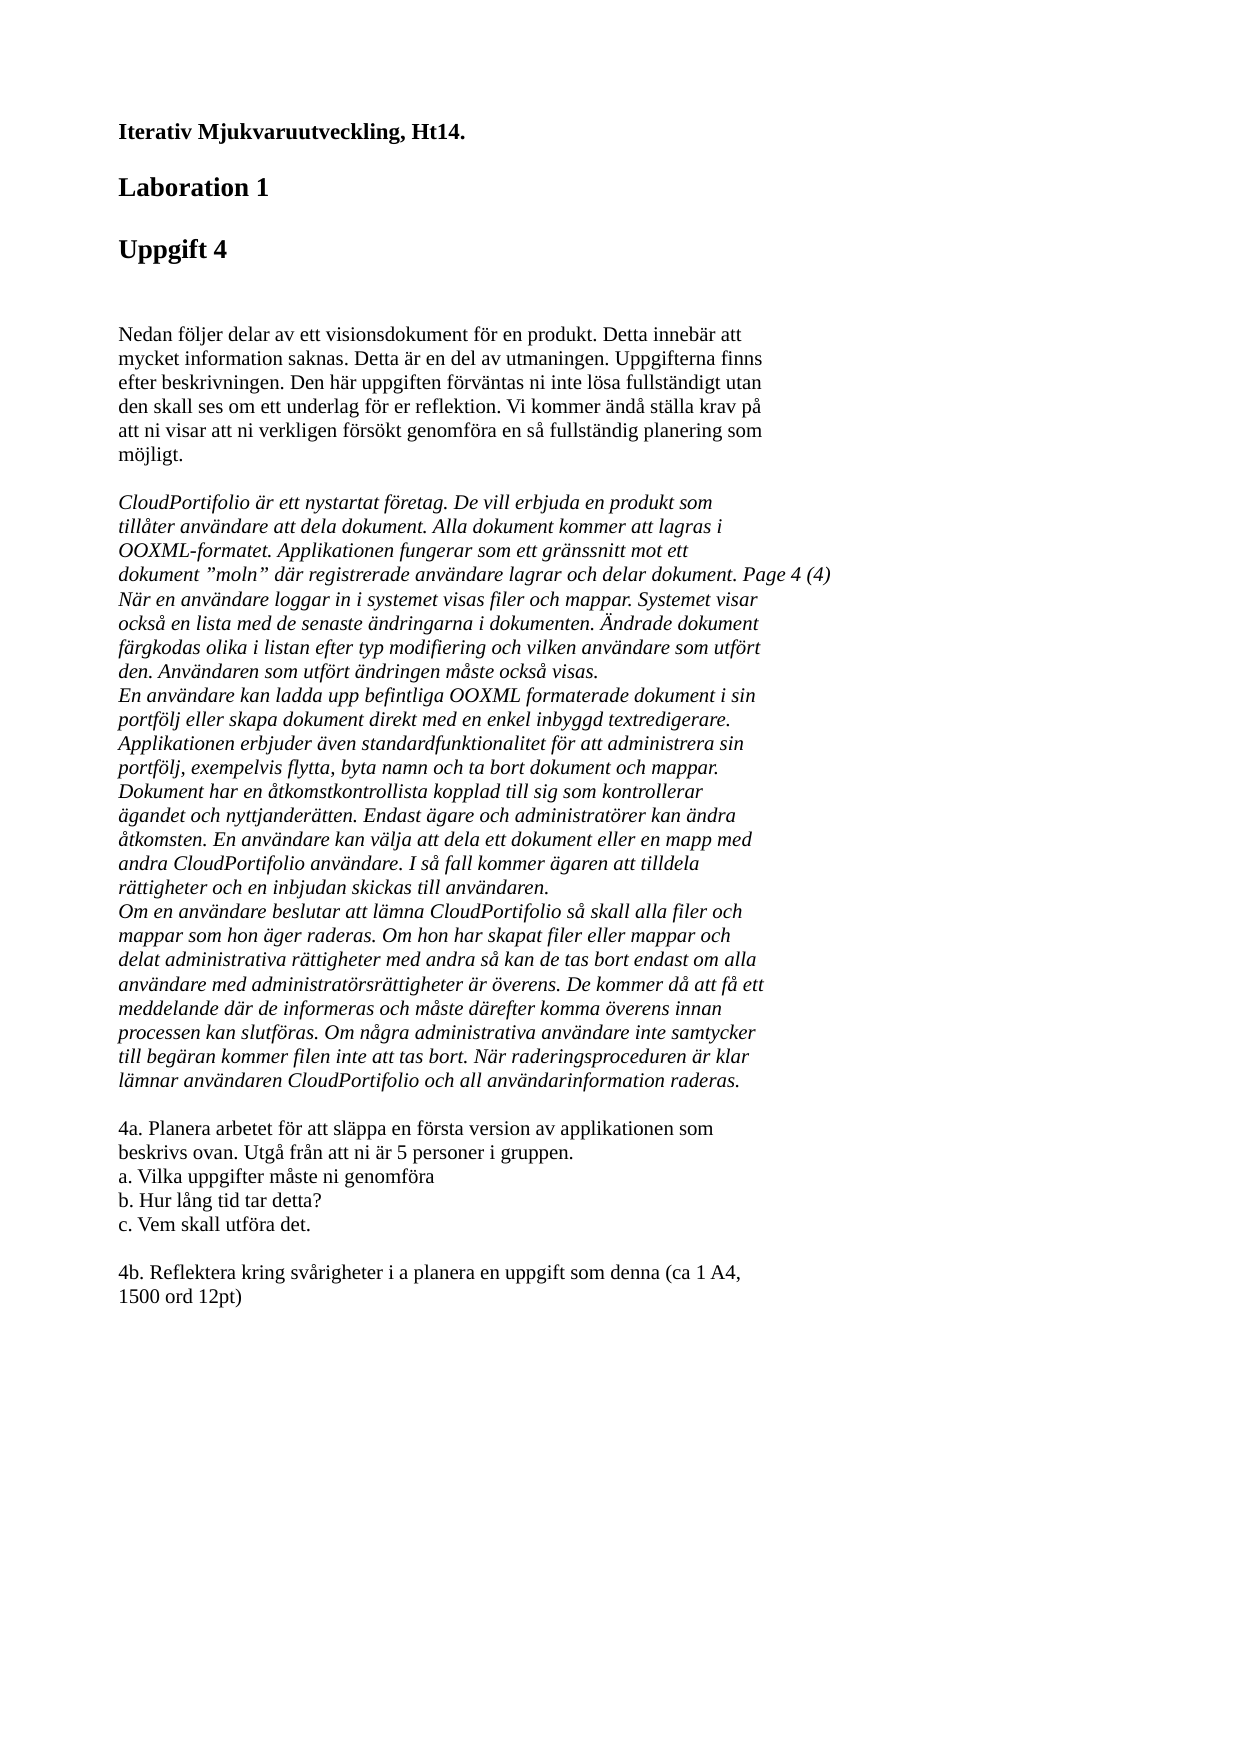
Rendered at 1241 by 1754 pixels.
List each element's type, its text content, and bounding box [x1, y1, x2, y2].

text Nedan följer delar av ett visionsdokument för en produkt. Detta innebär att [118, 322, 1122, 346]
text användare med administratörsrättigheter är överens. De kommer då att få ett [118, 971, 1122, 996]
text CloudPortifolio är ett nystartat företag. De vill erbjuda en produkt som [118, 490, 1122, 514]
text mycket information saknas. Detta är en del av utmaningen. Uppgifterna finns [118, 346, 1122, 370]
text meddelande där de informeras och måste därefter komma överens innan [118, 996, 1122, 1019]
text Om en användare beslutar att lämna CloudPortifolio så skall alla filer och [118, 899, 1122, 923]
text portfölj, exempelvis flytta, byta namn och ta bort dokument och mappar. [118, 755, 1122, 779]
text färgkodas olika i listan efter typ modifiering och vilken användare som utfört [118, 634, 1122, 659]
text till begäran kommer filen inte att tas bort. När raderingsproceduren är klar [118, 1044, 1122, 1068]
text Uppgift 4 [118, 233, 1122, 264]
text Applikationen erbjuder även standardfunktionalitet för att administrera sin [118, 731, 1122, 755]
text beskrivs ovan. Utgå från att ni är 5 personer i gruppen. [118, 1140, 1122, 1164]
text mappar som hon äger raderas. Om hon har skapat filer eller mappar och [118, 923, 1122, 947]
text 4a. Planera arbetet för att släppa en första version av applikationen som [118, 1116, 1122, 1140]
text andra CloudPortifolio användare. I så fall kommer ägaren att tilldela [118, 851, 1122, 875]
text Dokument har en åtkomstkontrollista kopplad till sig som kontrollerar [118, 779, 1122, 803]
text åtkomsten. En användare kan välja att dela ett dokument eller en mapp med [118, 827, 1122, 851]
text 4b. Reflektera kring svårigheter i a planera en uppgift som denna (ca 1 A4, [118, 1260, 1122, 1284]
text Laboration 1 [118, 171, 1122, 202]
text att ni visar att ni verkligen försökt genomföra en så fullständig planering som [118, 418, 1122, 442]
text rättigheter och en inbjudan skickas till användaren. [118, 875, 1122, 899]
text den skall ses om ett underlag för er reflektion. Vi kommer ändå ställa krav på [118, 394, 1122, 418]
text 1500 ord 12pt) [118, 1284, 1122, 1308]
text processen kan slutföras. Om några administrativa användare inte samtycker [118, 1019, 1122, 1044]
text lämnar användaren CloudPortifolio och all användarinformation raderas. [118, 1068, 1122, 1092]
text c. Vem skall utföra det. [118, 1212, 1122, 1236]
text också en lista med de senaste ändringarna i dokumenten. Ändrade dokument [118, 611, 1122, 634]
text dokument ”moln” där registrerade användare lagrar och delar dokument. Page 4 (4) [118, 562, 1122, 586]
text tillåter användare att dela dokument. Alla dokument kommer att lagras i [118, 514, 1122, 538]
text delat administrativa rättigheter med andra så kan de tas bort endast om alla [118, 947, 1122, 971]
text En användare kan ladda upp befintliga OOXML formaterade dokument i sin [118, 683, 1122, 707]
text den. Användaren som utfört ändringen måste också visas. [118, 659, 1122, 683]
text ägandet och nyttjanderätten. Endast ägare och administratörer kan ändra [118, 803, 1122, 827]
text a. Vilka uppgifter måste ni genomföra [118, 1164, 1122, 1188]
text b. Hur lång tid tar detta? [118, 1188, 1122, 1212]
text Iterativ Mjukvaruutveckling, Ht14. [118, 118, 1122, 144]
text När en användare loggar in i systemet visas filer och mappar. Systemet visar [118, 586, 1122, 611]
text möjligt. [118, 442, 1122, 466]
text portfölj eller skapa dokument direkt med en enkel inbyggd textredigerare. [118, 707, 1122, 731]
text OOXML-formatet. Applikationen fungerar som ett gränssnitt mot ett [118, 538, 1122, 562]
text efter beskrivningen. Den här uppgiften förväntas ni inte lösa fullständigt utan [118, 370, 1122, 394]
